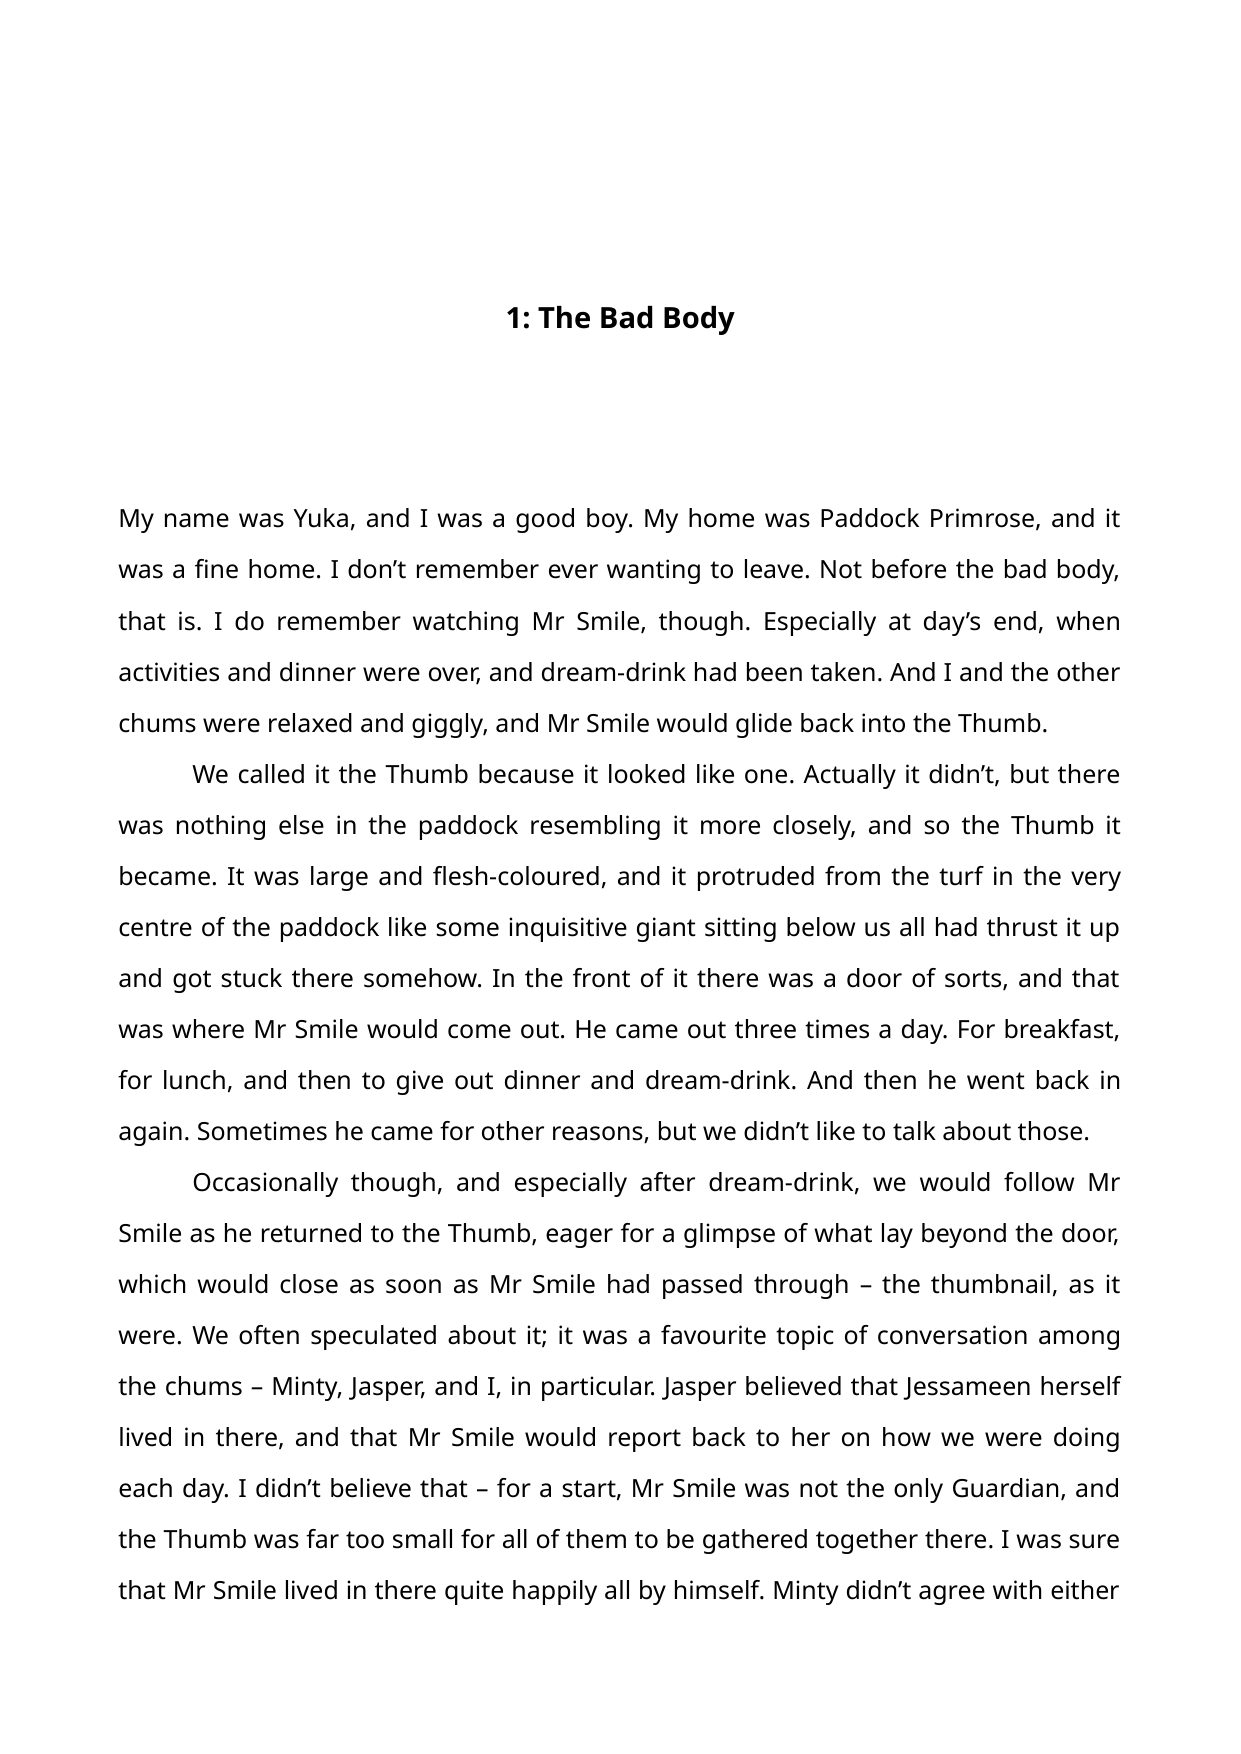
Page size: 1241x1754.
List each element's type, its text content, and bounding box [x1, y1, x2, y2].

text We called it the Thumb because it looked like one. Actually it didn’t, but there was nothing else in the paddock resembling it more closely, and so the Thumb it became. It was large and flesh-coloured, and it protruded from the turf in the very centre of the paddock like some inquisitive giant sitting below us all had thrust it up and got stuck there somehow. In the front of it there was a door of sorts, and that was where Mr Smile would come out. He came out three times a day. For breakfast, for lunch, and then to give out dinner and dream-drink. And then he went back in again. Sometimes he came for other reasons, but we didn’t like to talk about those. [118, 756, 1122, 1148]
text 1: The Bad Body [118, 297, 1122, 337]
text My name was Yuka, and I was a good boy. My home was Paddock Primrose, and it was a fine home. I don’t remember ever wanting to leave. Not before the bad body, that is. I do remember watching Mr Smile, though. Especially at day’s end, when activities and dinner were over, and dream-drink had been taken. And I and the other chums were relaxed and giggly, and Mr Smile would glide back into the Thumb. [118, 501, 1122, 739]
text Occasionally though, and especially after dream-drink, we would follow Mr Smile as he returned to the Thumb, eager for a glimpse of what lay beyond the door, which would close as soon as Mr Smile had passed through – the thumbnail, as it were. We often speculated about it; it was a favourite topic of conversation among the chums – Minty, Jasper, and I, in particular. Jasper believed that Jessameen herself lived in there, and that Mr Smile would report back to her on how we were doing each day. I didn’t believe that – for a start, Mr Smile was not the only Guardian, and the Thumb was far too small for all of them to be gathered together there. I was sure that Mr Smile lived in there quite happily all by himself. Minty didn’t agree with either [118, 1164, 1122, 1607]
